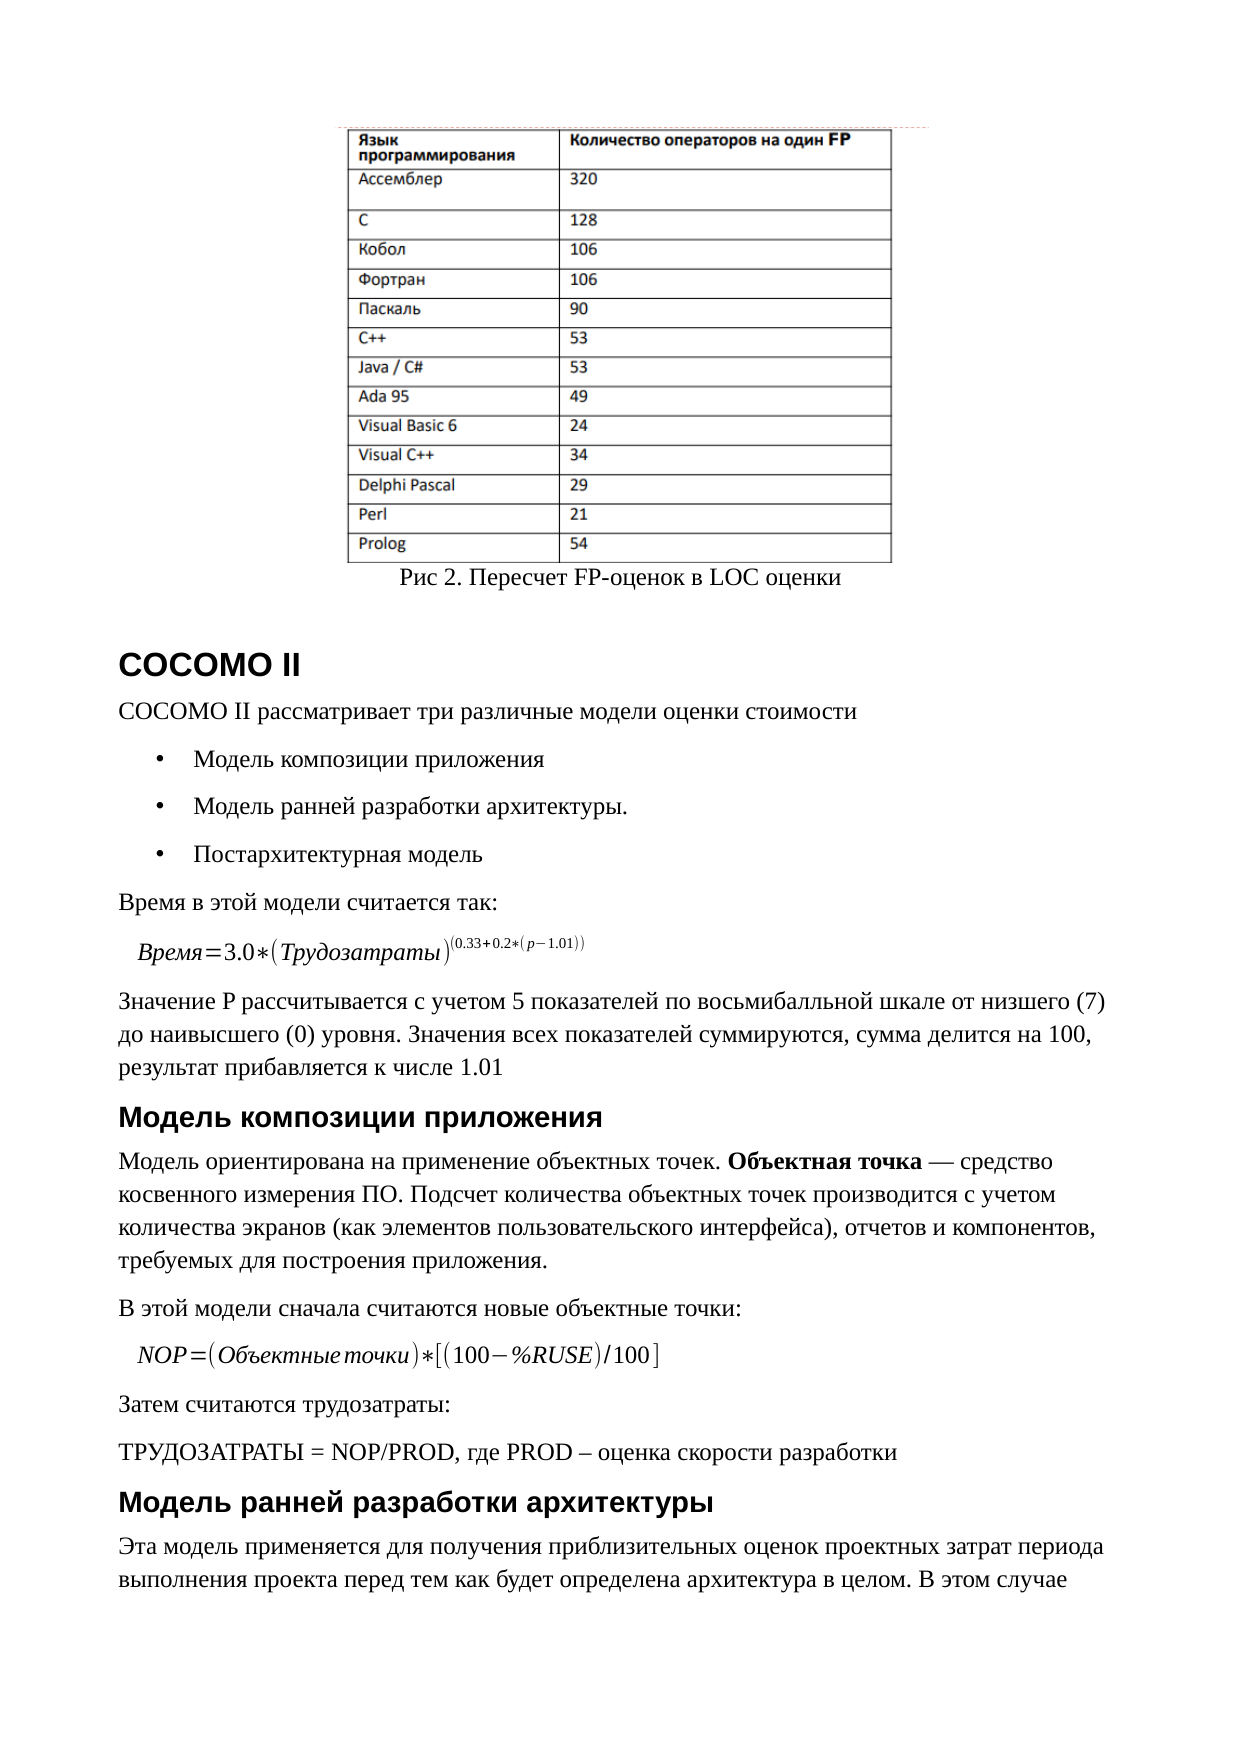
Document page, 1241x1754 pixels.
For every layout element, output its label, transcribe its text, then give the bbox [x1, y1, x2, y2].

text Значение P рассчитывается с учетом 5 показателей по восьмибалльной шкале от низшего (7) до наивысшего (0) уровня. Значения всех показателей суммируются, сумма делится на 100, результат прибавляется к числе 1.01 [118, 986, 1122, 1081]
text Эта модель применяется для получения приблизительных оценок проектных затрат периода выполнения проекта перед тем как будет определена архитектура в целом. В этом случае [118, 1531, 1122, 1593]
text ТРУДОЗАТРАТЫ = NOP/PROD, где PROD – оценка скорости разработки [118, 1437, 1122, 1466]
text Затем считаются трудозатраты: [118, 1389, 1122, 1418]
text В этой модели сначала считаются новые объектные точки: [118, 1293, 1122, 1322]
subtitle COCOMO II [118, 645, 1122, 684]
table_header Рис 2. Пересчет FP-оценок в LOC оценки [118, 118, 1122, 591]
text Время в этой модели считается так: [118, 887, 1122, 915]
text COCOMO II рассматривает три различные модели оценки стоимости [118, 696, 1122, 725]
list Постархитектурная модель [156, 839, 1122, 868]
list Модель композиции приложения [156, 744, 1122, 773]
picture [335, 127, 929, 563]
text Модель ориентирована на применение объектных точек. Объектная точка — средство косвенного измерения ПО. Подсчет количества объектных точек производится с учетом количества экранов (как элементов пользовательского интерфейса), отчетов и компонентов, требуемых для построения приложения. [118, 1146, 1122, 1274]
subtitle Модель ранней разработки архитектуры [118, 1484, 1122, 1518]
subtitle Модель композиции приложения [118, 1100, 1122, 1134]
list Модель ранней разработки архитектуры. [156, 791, 1122, 820]
